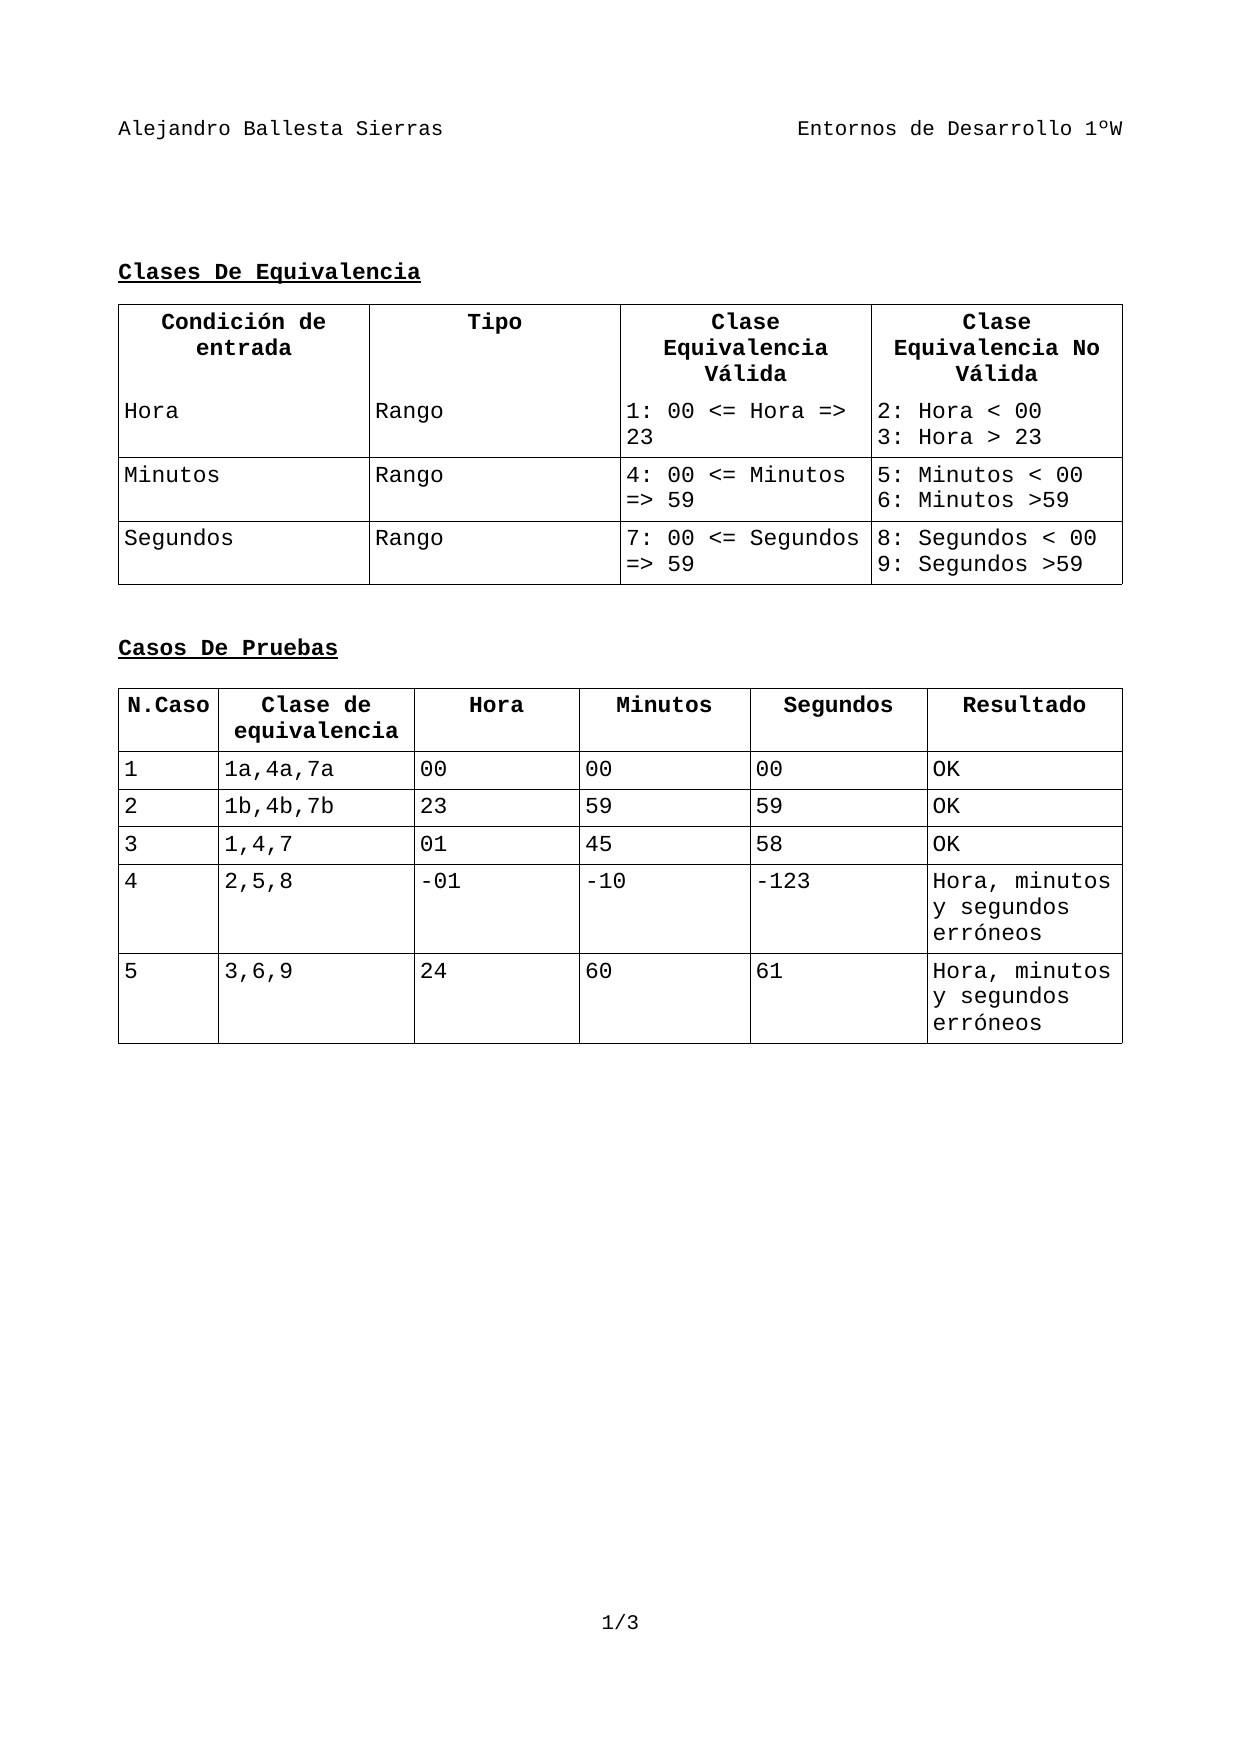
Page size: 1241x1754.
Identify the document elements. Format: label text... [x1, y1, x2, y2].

table_header Hora [415, 689, 579, 751]
table_cell Rango [370, 522, 620, 584]
table_cell OK [928, 752, 1122, 789]
table_cell OK [928, 827, 1122, 864]
table_cell 5: Minutos < 00 6: Minutos >59 [872, 458, 1122, 521]
table_cell 1 [119, 752, 218, 789]
table_cell 2: Hora < 00 3: Hora > 23 [872, 394, 1122, 457]
table_cell -123 [751, 865, 927, 953]
table_cell 3 [119, 827, 218, 864]
table_header Tipo [370, 305, 620, 394]
table_cell 1b,4b,7b [219, 790, 414, 826]
table_cell 58 [751, 827, 927, 864]
table_cell Hora [119, 394, 369, 457]
table_header N.Caso [119, 689, 218, 751]
table_cell 45 [580, 827, 750, 864]
table_cell 61 [751, 954, 927, 1042]
table_header Segundos [751, 689, 927, 751]
table_cell 00 [751, 752, 927, 789]
table_cell Segundos [119, 522, 369, 584]
table_cell 2 [119, 790, 218, 826]
table_cell 4: 00 <= Minutos => 59 [621, 458, 871, 521]
table_cell 00 [415, 752, 579, 789]
table_header Resultado [928, 689, 1122, 751]
table_cell 01 [415, 827, 579, 864]
table_cell 1: 00 <= Hora => 23 [621, 394, 871, 457]
table_cell 60 [580, 954, 750, 1042]
table_cell 5 [119, 954, 218, 1042]
table_cell Hora, minutos y segundos erróneos [928, 954, 1122, 1042]
table_cell -01 [415, 865, 579, 953]
table_cell 00 [580, 752, 750, 789]
table_header Minutos [580, 689, 750, 751]
table_cell Rango [370, 458, 620, 521]
table_cell Minutos [119, 458, 369, 521]
table_header Clase Equivalencia No Válida [872, 305, 1122, 394]
table_cell OK [928, 790, 1122, 826]
table_header Clase Equivalencia Válida [621, 305, 871, 394]
table_cell 4 [119, 865, 218, 953]
table_cell 7: 00 <= Segundos => 59 [621, 522, 871, 584]
table_cell 3,6,9 [219, 954, 414, 1042]
table_cell 59 [751, 790, 927, 826]
table_cell 24 [415, 954, 579, 1042]
table_header Clase de equivalencia [219, 689, 414, 751]
table_cell -10 [580, 865, 750, 953]
table_cell Hora, minutos y segundos erróneos [928, 865, 1122, 953]
text Clases De Equivalencia [118, 260, 1122, 286]
table_cell 59 [580, 790, 750, 826]
table_cell 8: Segundos < 00 9: Segundos >59 [872, 522, 1122, 584]
text Casos De Pruebas [118, 636, 1122, 662]
table_cell Rango [370, 394, 620, 457]
table_cell 1,4,7 [219, 827, 414, 864]
table_cell 23 [415, 790, 579, 826]
table_cell 2,5,8 [219, 865, 414, 953]
table_cell 1a,4a,7a [219, 752, 414, 789]
table_header Condición de entrada [119, 305, 369, 394]
